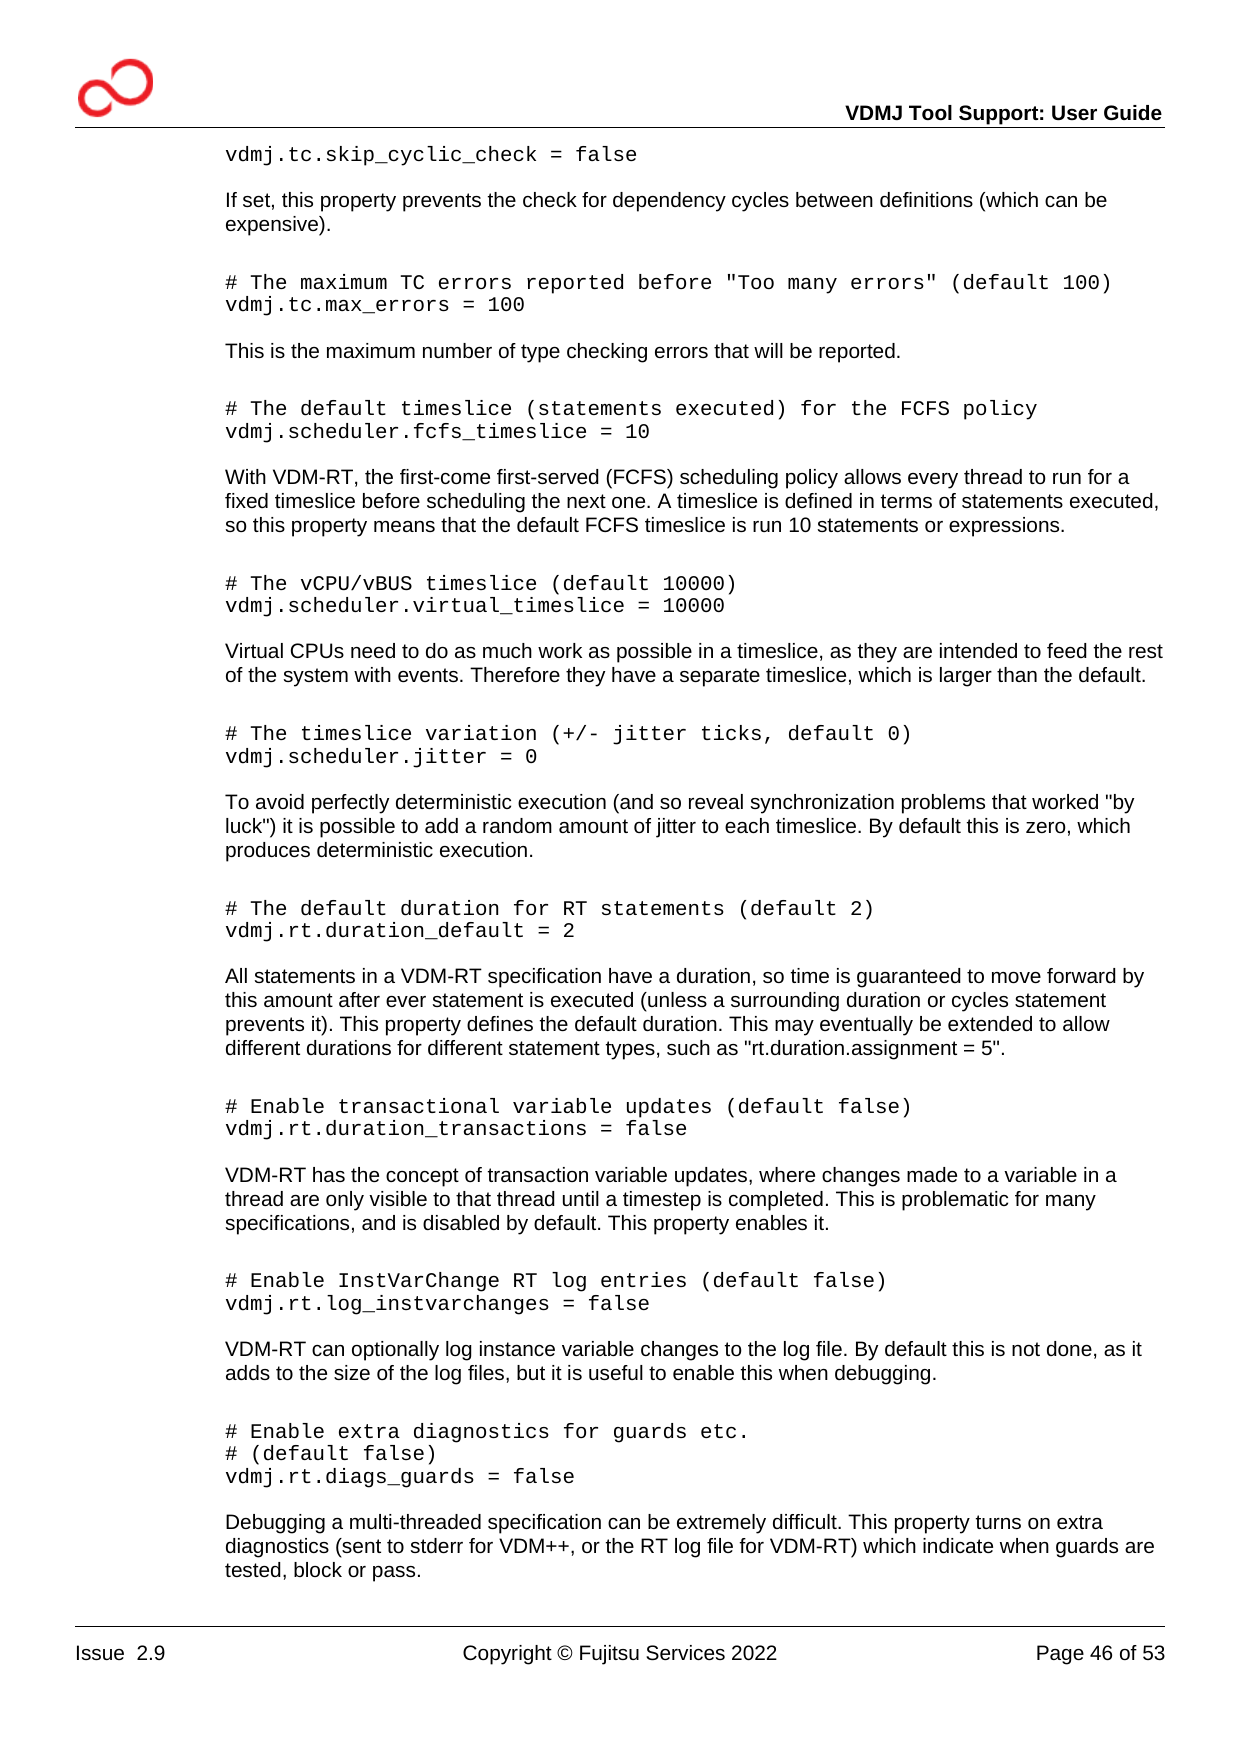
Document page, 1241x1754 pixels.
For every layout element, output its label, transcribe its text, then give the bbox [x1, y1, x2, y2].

text VDM-RT has the concept of transaction variable updates, where changes made to a variable in a thread are only visible to that thread until a timestep is completed. This is problematic for many specifications, and is disabled by default. This property enables it. [225, 1163, 1165, 1235]
text # Enable extra diagnostics for guards etc. [225, 1420, 1165, 1443]
text To avoid perfectly deterministic execution (and so reveal synchronization problems that worked "by luck") it is possible to add a random amount of jitter to each timeslice. By default this is zero, which produces deterministic execution. [225, 790, 1165, 862]
text vdmj.tc.max_errors = 100 [225, 294, 1165, 316]
text # Enable InstVarChange RT log entries (default false) [225, 1270, 1165, 1292]
text This is the maximum number of type checking errors that will be reported. [225, 339, 1165, 363]
text # The vCPU/vBUS timeslice (default 10000) [225, 572, 1165, 595]
text # (default false) [225, 1443, 1165, 1465]
text vdmj.scheduler.fcfs_timeslice = 10 [225, 420, 1165, 443]
text vdmj.scheduler.virtual_timeslice = 10000 [225, 595, 1165, 617]
text With VDM-RT, the first-come first-served (FCFS) scheduling policy allows every thread to run for a fixed timeslice before scheduling the next one. A timeslice is defined in terms of statements executed, so this property means that the default FCFS timeslice is run 10 statements or expressions. [225, 465, 1165, 537]
text # The default duration for RT statements (default 2) [225, 897, 1165, 919]
text vdmj.rt.duration_transactions = false [225, 1118, 1165, 1140]
text vdmj.rt.log_instvarchanges = false [225, 1292, 1165, 1315]
text All statements in a VDM-RT specification have a duration, so time is guaranteed to move forward by this amount after ever statement is executed (unless a surrounding duration or cycles statement prevents it). This property defines the default duration. This may eventually be extended to allow different durations for different statement types, such as "rt.duration.assignment = 5". [225, 964, 1165, 1060]
picture [78, 52, 153, 127]
text Virtual CPUs need to do as much work as possible in a timeslice, as they are intended to feed the rest of the system with events. Therefore they have a separate timeslice, which is larger than the default. [225, 640, 1165, 688]
text VDM-RT can optionally log instance variable changes to the log file. By default this is not done, as it adds to the size of the log files, but it is useful to enable this when debugging. [225, 1337, 1165, 1385]
text vdmj.scheduler.jitter = 0 [225, 745, 1165, 768]
text # The default timeslice (statements executed) for the FCFS policy [225, 398, 1165, 420]
text # The maximum TC errors reported before "Too many errors" (default 100) [225, 271, 1165, 294]
text Debugging a multi-threaded specification can be extremely difficult. This property turns on extra diagnostics (sent to stderr for VDM++, or the RT log file for VDM-RT) which indicate when guards are tested, block or pass. [225, 1510, 1165, 1582]
text vdmj.rt.duration_default = 2 [225, 919, 1165, 942]
text If set, this property prevents the check for dependency cycles between definitions (which can be expensive). [225, 188, 1165, 236]
text vdmj.tc.skip_cyclic_check = false [225, 143, 1165, 166]
text vdmj.rt.diags_guards = false [225, 1465, 1165, 1488]
text # Enable transactional variable updates (default false) [225, 1095, 1165, 1118]
text # The timeslice variation (+/- jitter ticks, default 0) [225, 723, 1165, 745]
